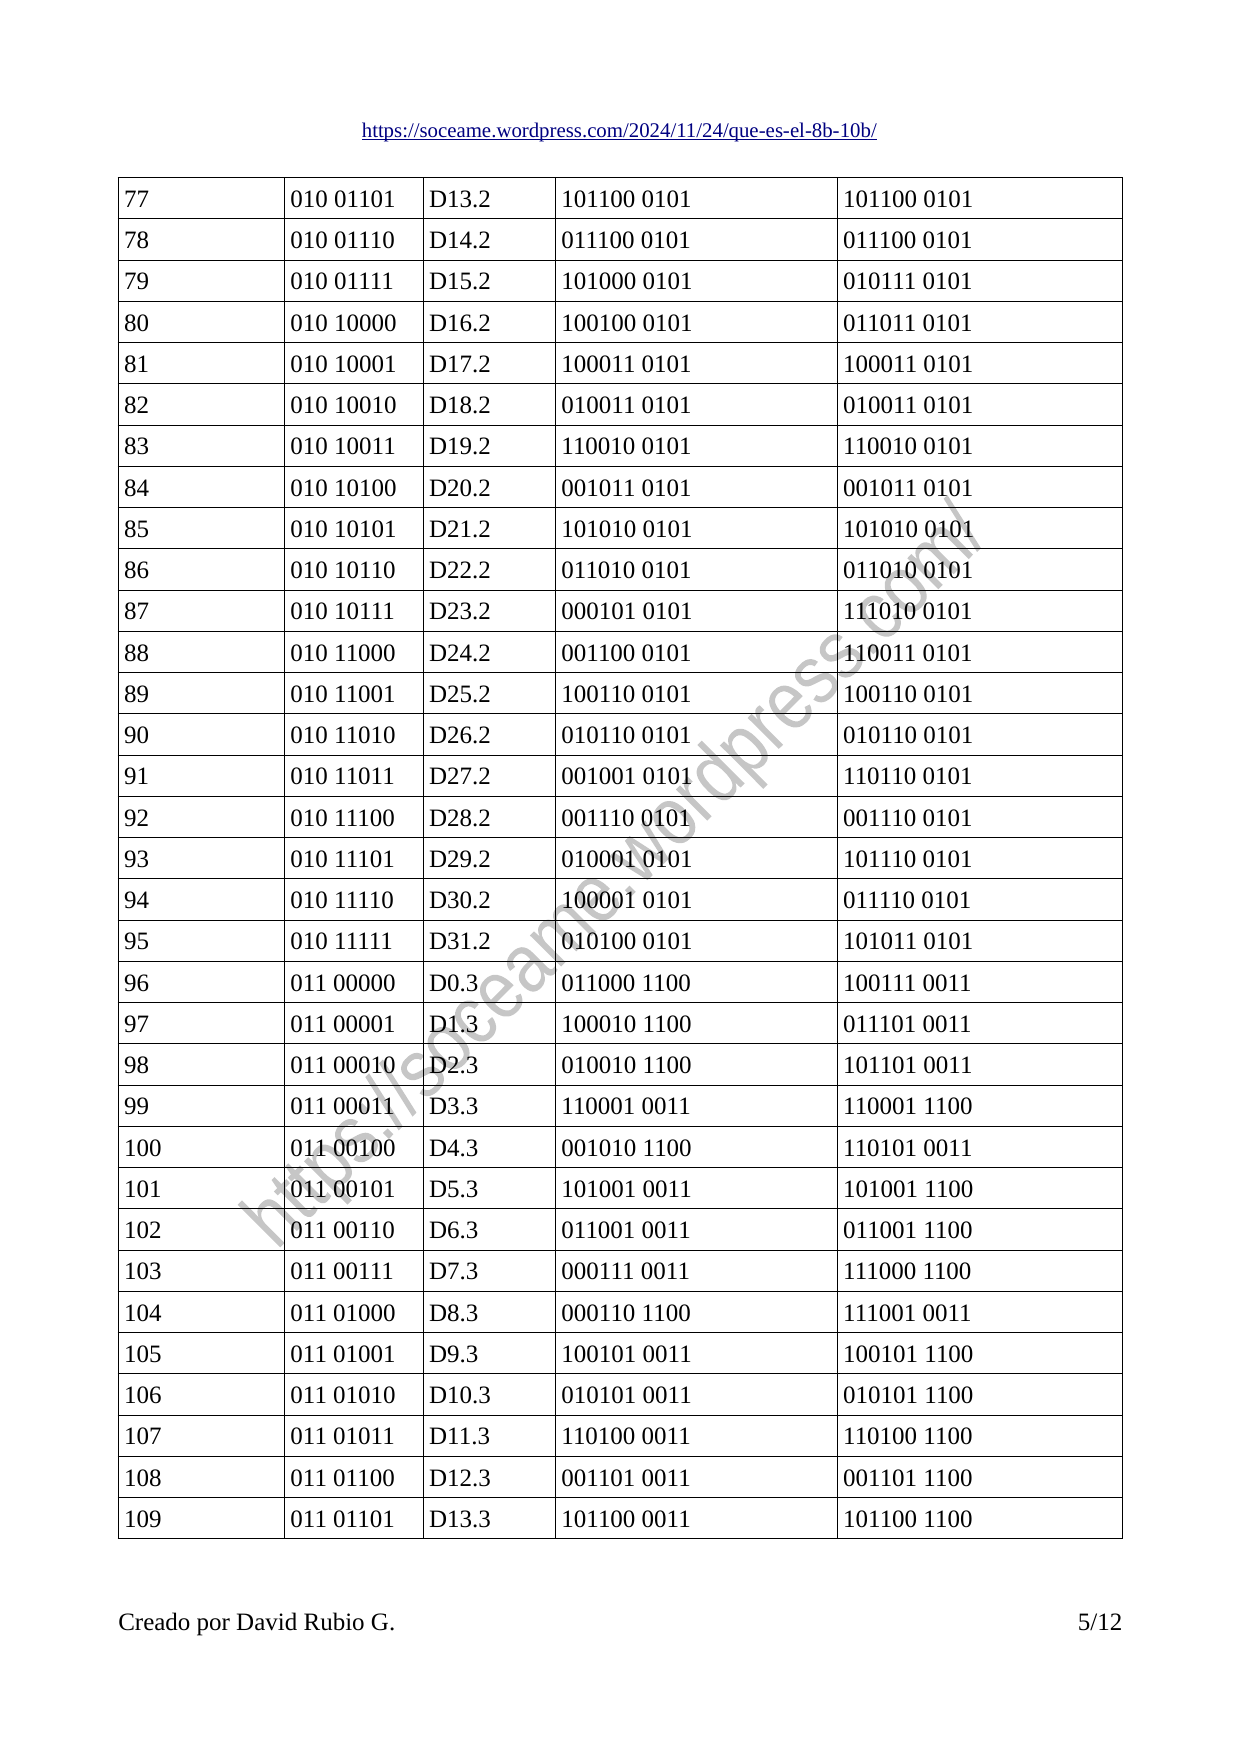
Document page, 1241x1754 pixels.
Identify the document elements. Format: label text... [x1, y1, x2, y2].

table_cell D13.3 [424, 1498, 555, 1538]
table_cell D2.3 [435, 1044, 463, 1063]
table_cell D2.3 [424, 1074, 438, 1084]
table_cell 102 [119, 1209, 284, 1249]
table_cell 011100 0101 [556, 219, 837, 259]
table_cell 100001 0101 [556, 879, 594, 919]
table_cell 110001 1100 [838, 1086, 1122, 1126]
table_cell 100100 0101 [556, 302, 837, 342]
table_cell 011 00011 [285, 1086, 395, 1126]
table_cell 101010 0101 [556, 508, 837, 548]
table_cell 91 [119, 756, 284, 796]
table_cell 001110 0101 [838, 797, 1122, 837]
table_cell 011010 0101 [556, 549, 837, 589]
table_cell 010 11100 [285, 797, 423, 837]
table_cell 97 [119, 1003, 284, 1043]
table_cell 011 00101 [321, 1168, 345, 1180]
table_cell D24.2 [424, 632, 555, 672]
table_cell 011 00110 [285, 1209, 423, 1249]
table_cell 111001 0011 [838, 1292, 1122, 1332]
table_cell 96 [119, 962, 284, 1002]
table_cell D5.3 [424, 1168, 555, 1208]
table_cell 88 [119, 632, 284, 672]
table_cell 101 [119, 1168, 284, 1208]
table_cell D26.2 [424, 714, 555, 754]
table_cell 011 01100 [285, 1457, 423, 1497]
table_cell 011 00111 [285, 1251, 423, 1291]
table_cell 110010 0101 [556, 426, 837, 466]
table_cell 011010 0101 [920, 549, 1122, 589]
table_cell 011 01010 [285, 1374, 423, 1414]
table_cell 000110 1100 [556, 1292, 837, 1332]
table_cell 011010 0101 [891, 577, 916, 589]
table_cell 94 [119, 879, 284, 919]
table_cell 100001 0101 [593, 879, 837, 919]
table_cell D3.3 [424, 1086, 555, 1126]
table_cell 010 11101 [285, 838, 423, 878]
table_cell 100110 0101 [838, 673, 1122, 713]
table_cell 106 [119, 1374, 284, 1414]
table_cell D17.2 [424, 343, 555, 383]
table_cell 010 01110 [285, 219, 423, 259]
table_cell 010001 0101 [649, 838, 837, 878]
table_cell 010 10101 [285, 508, 423, 548]
table_cell 010 11110 [285, 879, 423, 919]
table_cell 011 00100 [285, 1127, 337, 1167]
table_cell 85 [119, 508, 284, 548]
table_cell 95 [119, 921, 284, 961]
table_cell 011100 0101 [838, 219, 1122, 259]
table_cell 101101 0011 [838, 1044, 1122, 1084]
table_cell 010100 0101 [556, 921, 837, 961]
table_cell 101001 0011 [556, 1168, 837, 1208]
table_cell 78 [119, 219, 284, 259]
table_cell D31.2 [424, 921, 554, 961]
table_cell 111010 0101 [838, 591, 897, 631]
table_cell 111010 0101 [899, 591, 1122, 631]
table_cell 010010 1100 [556, 1044, 837, 1084]
table_cell D9.3 [424, 1333, 555, 1373]
table_cell 108 [119, 1457, 284, 1497]
table_cell 101010 0101 [957, 527, 973, 548]
table_cell 011000 1100 [556, 962, 837, 1002]
table_cell 010 10110 [285, 549, 423, 589]
table_cell 101000 0101 [556, 261, 837, 301]
table_cell 77 [119, 178, 284, 218]
table_cell 010011 0101 [556, 384, 837, 424]
table_cell D1.3 [434, 1033, 456, 1043]
table_cell 101010 0101 [935, 535, 956, 548]
table_cell 010110 0101 [838, 714, 1122, 754]
table_cell 010 10001 [285, 343, 423, 383]
table_cell 010 10010 [285, 384, 423, 424]
table_cell 110110 0101 [838, 756, 1122, 796]
table_cell 100 [119, 1127, 284, 1167]
table_cell 83 [119, 426, 284, 466]
table_cell 107 [119, 1416, 284, 1456]
table_cell 011 01101 [285, 1498, 423, 1538]
table_cell 010 11111 [285, 921, 423, 961]
table_cell D7.3 [424, 1251, 555, 1291]
table_cell [542, 927, 555, 950]
table_cell D22.2 [424, 549, 555, 589]
table_cell 105 [119, 1333, 284, 1373]
table_cell 010011 0101 [838, 384, 1122, 424]
table_cell 111010 0101 [894, 591, 920, 605]
table_cell D27.2 [424, 756, 555, 796]
table_cell 110011 0101 [838, 632, 1122, 672]
table_cell D6.3 [424, 1209, 555, 1249]
table_cell [704, 765, 732, 793]
table_cell 000101 0101 [556, 591, 837, 631]
table_cell D1.3 [424, 1003, 460, 1043]
table_cell D4.3 [424, 1127, 555, 1167]
table_cell 010111 0101 [838, 261, 1122, 301]
table_cell 011 00000 [285, 962, 423, 1002]
table_cell 010110 0101 [556, 714, 837, 754]
table_cell 010001 0101 [556, 838, 642, 878]
table_cell 92 [119, 797, 284, 837]
table_cell 010101 1100 [838, 1374, 1122, 1414]
table_cell 80 [119, 302, 284, 342]
table_cell 90 [119, 714, 284, 754]
table_cell 011010 0101 [915, 567, 937, 589]
table_cell D11.3 [424, 1416, 555, 1456]
table_cell 101110 0101 [838, 838, 1122, 878]
table_cell 100110 0101 [556, 673, 837, 713]
table_cell 100010 1100 [556, 1003, 837, 1043]
table_cell 011 00011 [378, 1086, 423, 1126]
table_cell 000111 0011 [556, 1251, 837, 1291]
table_cell 100101 1100 [838, 1333, 1122, 1373]
table_cell D25.2 [424, 673, 555, 713]
table_cell D14.2 [424, 219, 555, 259]
table_cell 010 01101 [285, 178, 423, 218]
table_cell 110100 1100 [838, 1416, 1122, 1456]
table_cell 001011 0101 [556, 467, 837, 507]
table_cell 86 [119, 549, 284, 589]
table_cell 011010 0101 [838, 549, 915, 589]
table_cell 011001 1100 [838, 1209, 1122, 1249]
table_cell 101100 1100 [838, 1498, 1122, 1538]
table_cell 110001 0011 [556, 1086, 837, 1126]
table_cell 84 [119, 467, 284, 507]
table_cell D13.2 [424, 178, 555, 218]
table_cell 001100 0101 [556, 632, 837, 672]
table_cell 100011 0101 [838, 343, 1122, 383]
table_cell 011 00100 [341, 1127, 423, 1167]
table_cell D20.2 [424, 467, 555, 507]
table_cell 001101 0011 [556, 1457, 837, 1497]
table_cell 001001 0101 [556, 756, 712, 796]
table_cell 103 [119, 1251, 284, 1291]
table_cell 101010 0101 [957, 508, 1122, 548]
table_cell 79 [119, 261, 284, 301]
table_cell 110100 0011 [556, 1416, 837, 1456]
table_cell 100101 0011 [556, 1333, 837, 1373]
table_cell D1.3 [455, 1003, 555, 1043]
table_cell 011 00100 [317, 1152, 343, 1167]
table_cell 100001 0101 [583, 885, 600, 901]
table_cell D2.3 [434, 1058, 443, 1071]
table_cell 011 00101 [296, 1168, 423, 1208]
table_cell 011 00010 [285, 1044, 423, 1084]
table_cell 001010 1100 [556, 1127, 837, 1167]
table_cell D0.3 [424, 962, 555, 1002]
table_cell D30.2 [424, 879, 555, 919]
table_cell 101100 0011 [556, 1498, 837, 1538]
table_cell 100111 0011 [838, 962, 1122, 1002]
table_cell 010 10111 [285, 591, 423, 631]
table_cell D23.2 [424, 591, 555, 631]
table_cell 001011 0101 [838, 467, 1122, 507]
table_cell 010 11011 [285, 756, 423, 796]
table_cell 010001 0101 [635, 838, 659, 854]
table_cell 101001 1100 [838, 1168, 1122, 1208]
table_cell 82 [119, 384, 284, 424]
table_cell 001110 0101 [556, 797, 837, 837]
table_cell 87 [119, 591, 284, 631]
table_cell 010 11001 [285, 673, 423, 713]
table_cell 010 01111 [285, 261, 423, 301]
table_cell 010 10000 [285, 302, 423, 342]
table_cell 011 00001 [285, 1003, 423, 1043]
table_cell 011110 0101 [838, 879, 1122, 919]
table_cell 111000 1100 [838, 1251, 1122, 1291]
table_cell D16.2 [424, 302, 555, 342]
table_cell 101010 0101 [838, 508, 956, 548]
table_cell D29.2 [424, 838, 555, 878]
table_cell 001101 1100 [838, 1457, 1122, 1497]
table_cell 011011 0101 [838, 302, 1122, 342]
table_cell 99 [119, 1086, 284, 1126]
table_cell 010 11000 [285, 632, 423, 672]
table_cell 011 01001 [285, 1333, 423, 1373]
table_cell 109 [119, 1498, 284, 1538]
table_cell D1.3 [496, 1003, 515, 1010]
table_cell D19.2 [424, 426, 555, 466]
table_cell 100011 0101 [556, 343, 837, 383]
table_cell 011 00101 [300, 1168, 321, 1194]
table_cell D21.2 [424, 508, 555, 548]
table_cell 011001 0011 [556, 1209, 837, 1249]
table_cell 010101 0011 [556, 1374, 837, 1414]
table_cell D2.3 [424, 1044, 433, 1068]
table_cell 010 11010 [285, 714, 423, 754]
table_cell 110101 0011 [838, 1127, 1122, 1167]
table_cell D2.3 [442, 1044, 555, 1084]
table_cell 93 [119, 838, 284, 878]
table_cell D10.3 [424, 1374, 555, 1414]
table_cell 011101 0011 [838, 1003, 1122, 1043]
table_cell 011 01000 [285, 1292, 423, 1332]
table_cell D18.2 [424, 384, 555, 424]
table_cell D8.3 [424, 1292, 555, 1332]
table_cell 110010 0101 [838, 426, 1122, 466]
table_cell 010 10100 [285, 467, 423, 507]
table_cell 89 [119, 673, 284, 713]
table_cell 104 [119, 1292, 284, 1332]
table_cell D1.3 [434, 1017, 443, 1029]
table_cell D28.2 [424, 797, 555, 837]
table_cell 98 [119, 1044, 284, 1084]
table_cell 010 10011 [285, 426, 423, 466]
table_cell [719, 756, 837, 796]
table_cell 101011 0101 [838, 921, 1122, 961]
table_cell D12.3 [424, 1457, 555, 1497]
table_cell 011 01011 [285, 1416, 423, 1456]
table_cell D15.2 [424, 261, 555, 301]
table_cell 81 [119, 343, 284, 383]
table_cell 101100 0101 [838, 178, 1122, 218]
table_cell 101100 0101 [556, 178, 837, 218]
